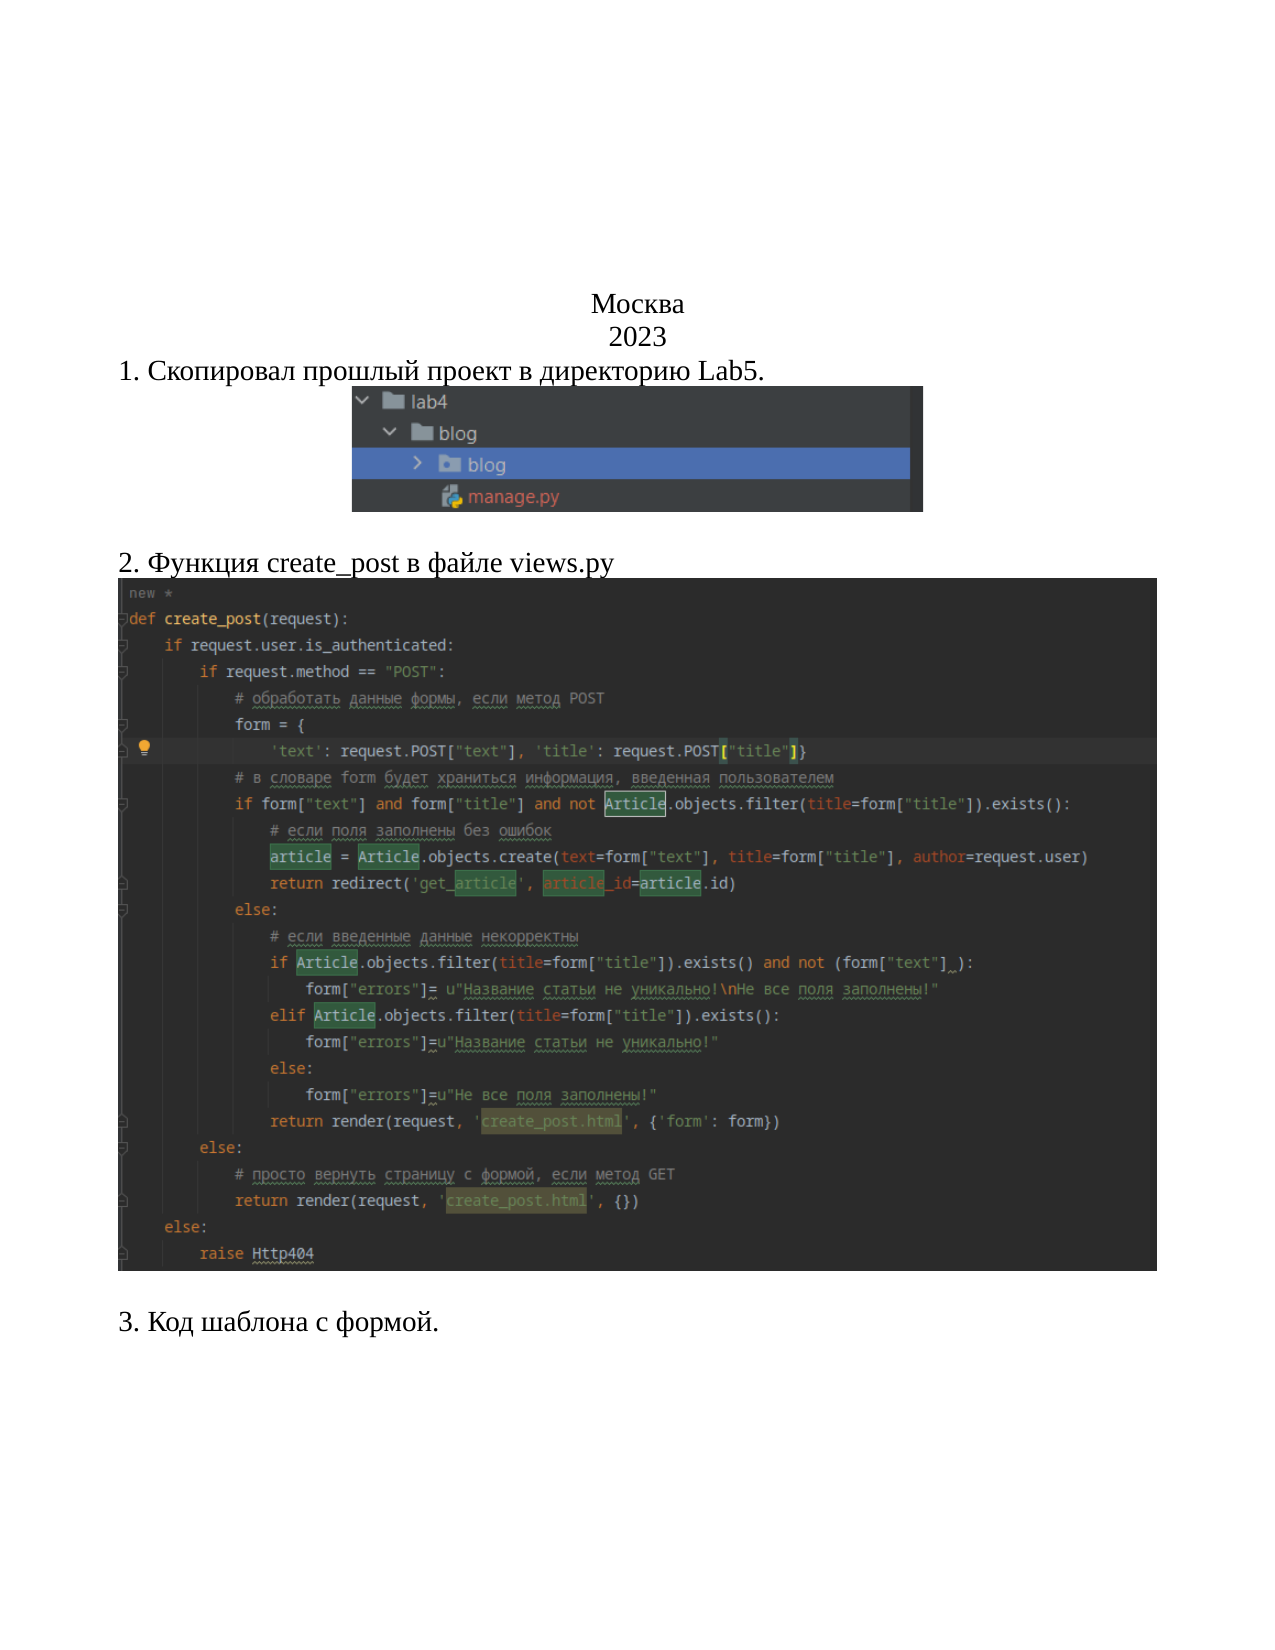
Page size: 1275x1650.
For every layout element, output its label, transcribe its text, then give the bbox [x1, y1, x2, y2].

text 2. Функция create_post в файле views.py [118, 545, 1157, 578]
text 1. Скопировал прошлый проект в директорию Lab5. [118, 353, 1157, 386]
picture [351, 386, 924, 512]
picture [118, 578, 1157, 1271]
text 3. Код шаблона с формой. [118, 1304, 1157, 1338]
text Москва [118, 286, 1157, 319]
text 2023 [118, 319, 1157, 353]
